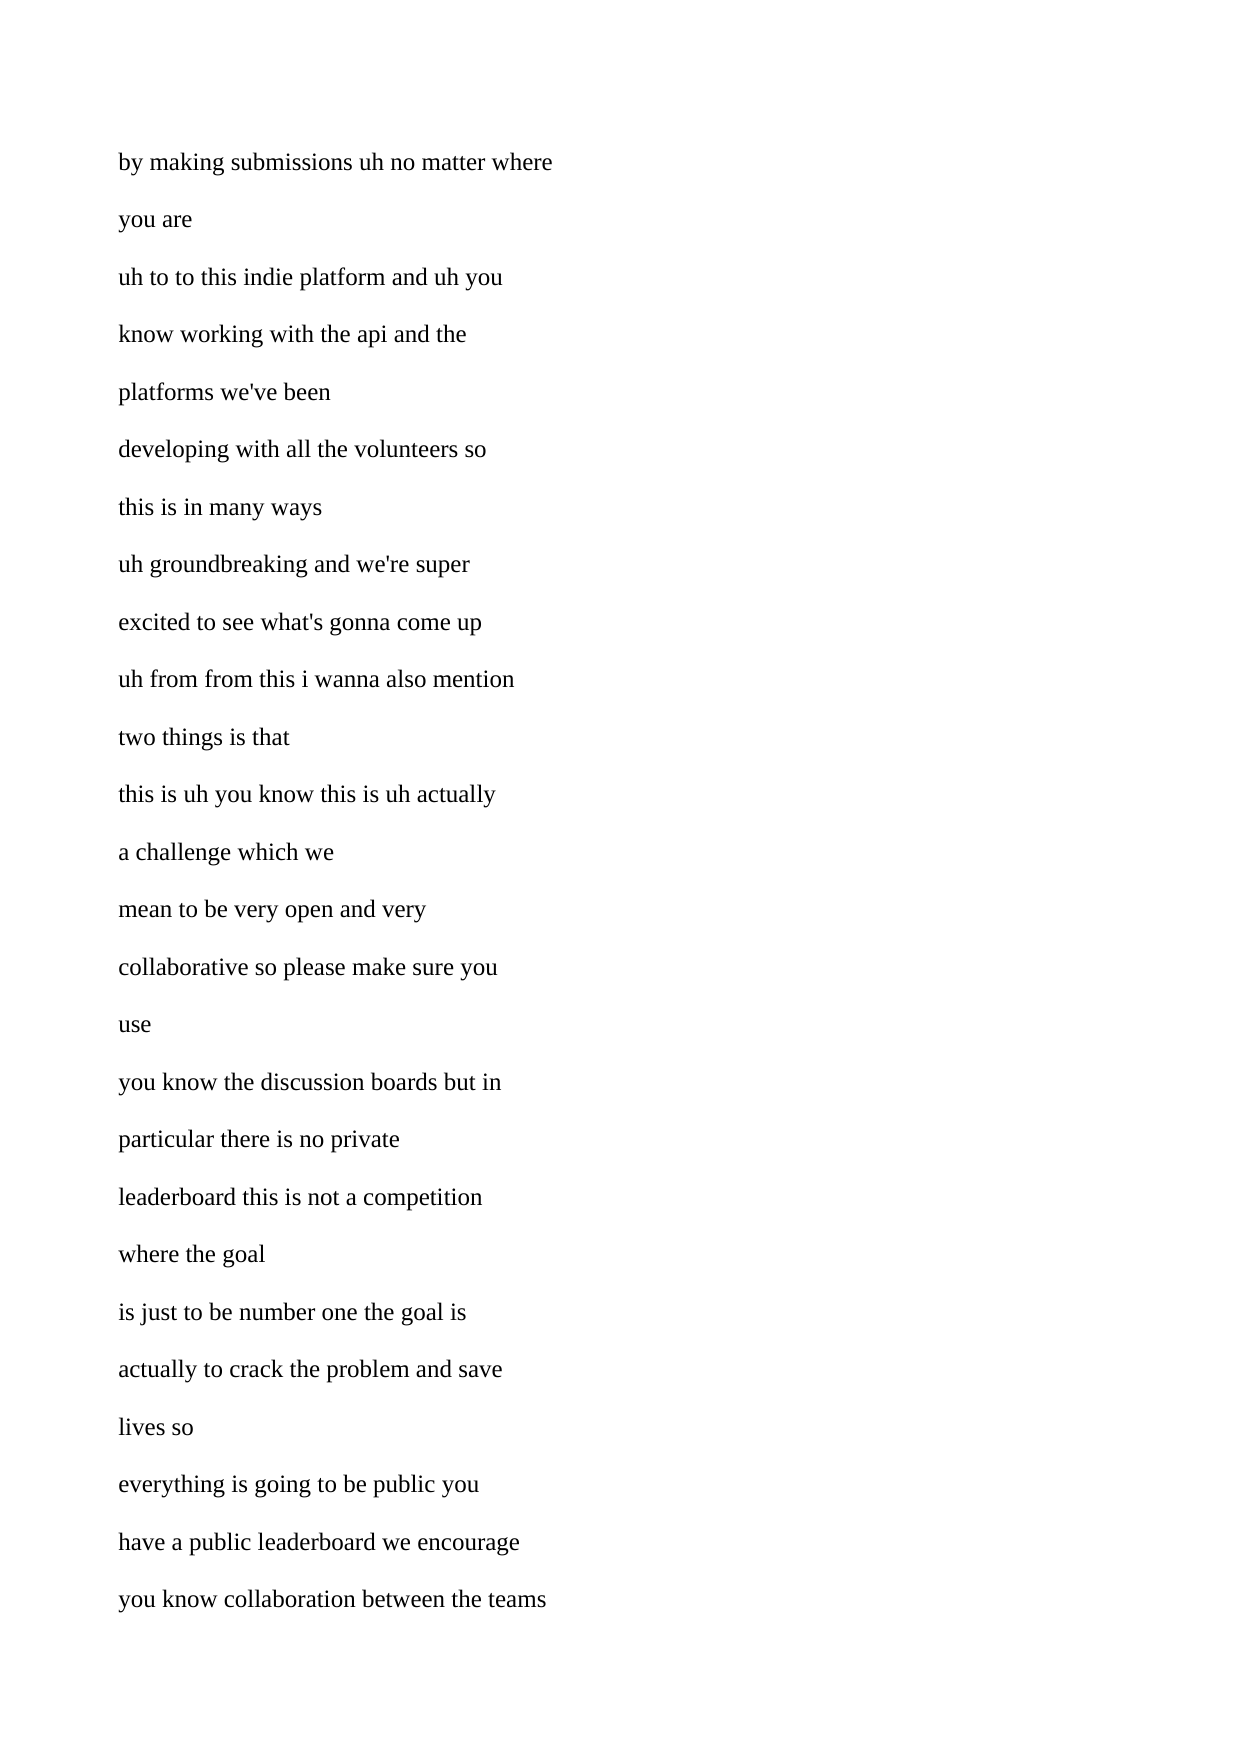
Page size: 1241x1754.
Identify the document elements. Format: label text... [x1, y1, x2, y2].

text uh to to this indie platform and uh you [118, 262, 1122, 291]
text use [118, 1009, 1122, 1038]
text you are [118, 204, 1122, 233]
text particular there is no private [118, 1124, 1122, 1153]
text you know collaboration between the teams [118, 1584, 1122, 1613]
text two things is that [118, 722, 1122, 751]
text you know the discussion boards but in [118, 1067, 1122, 1096]
text by making submissions uh no matter where [118, 147, 1122, 176]
text everything is going to be public you [118, 1469, 1122, 1498]
text platforms we've been [118, 377, 1122, 406]
text mean to be very open and very [118, 894, 1122, 923]
text excited to see what's gonna come up [118, 607, 1122, 636]
text this is in many ways [118, 492, 1122, 521]
text leaderboard this is not a competition [118, 1182, 1122, 1211]
text lives so [118, 1412, 1122, 1441]
text uh groundbreaking and we're super [118, 549, 1122, 578]
text collaborative so please make sure you [118, 952, 1122, 981]
text developing with all the volunteers so [118, 434, 1122, 463]
text is just to be number one the goal is [118, 1297, 1122, 1326]
text actually to crack the problem and save [118, 1354, 1122, 1383]
text uh from from this i wanna also mention [118, 664, 1122, 693]
text this is uh you know this is uh actually [118, 779, 1122, 808]
text have a public leaderboard we encourage [118, 1527, 1122, 1556]
text know working with the api and the [118, 319, 1122, 348]
text where the goal [118, 1239, 1122, 1268]
text a challenge which we [118, 837, 1122, 866]
